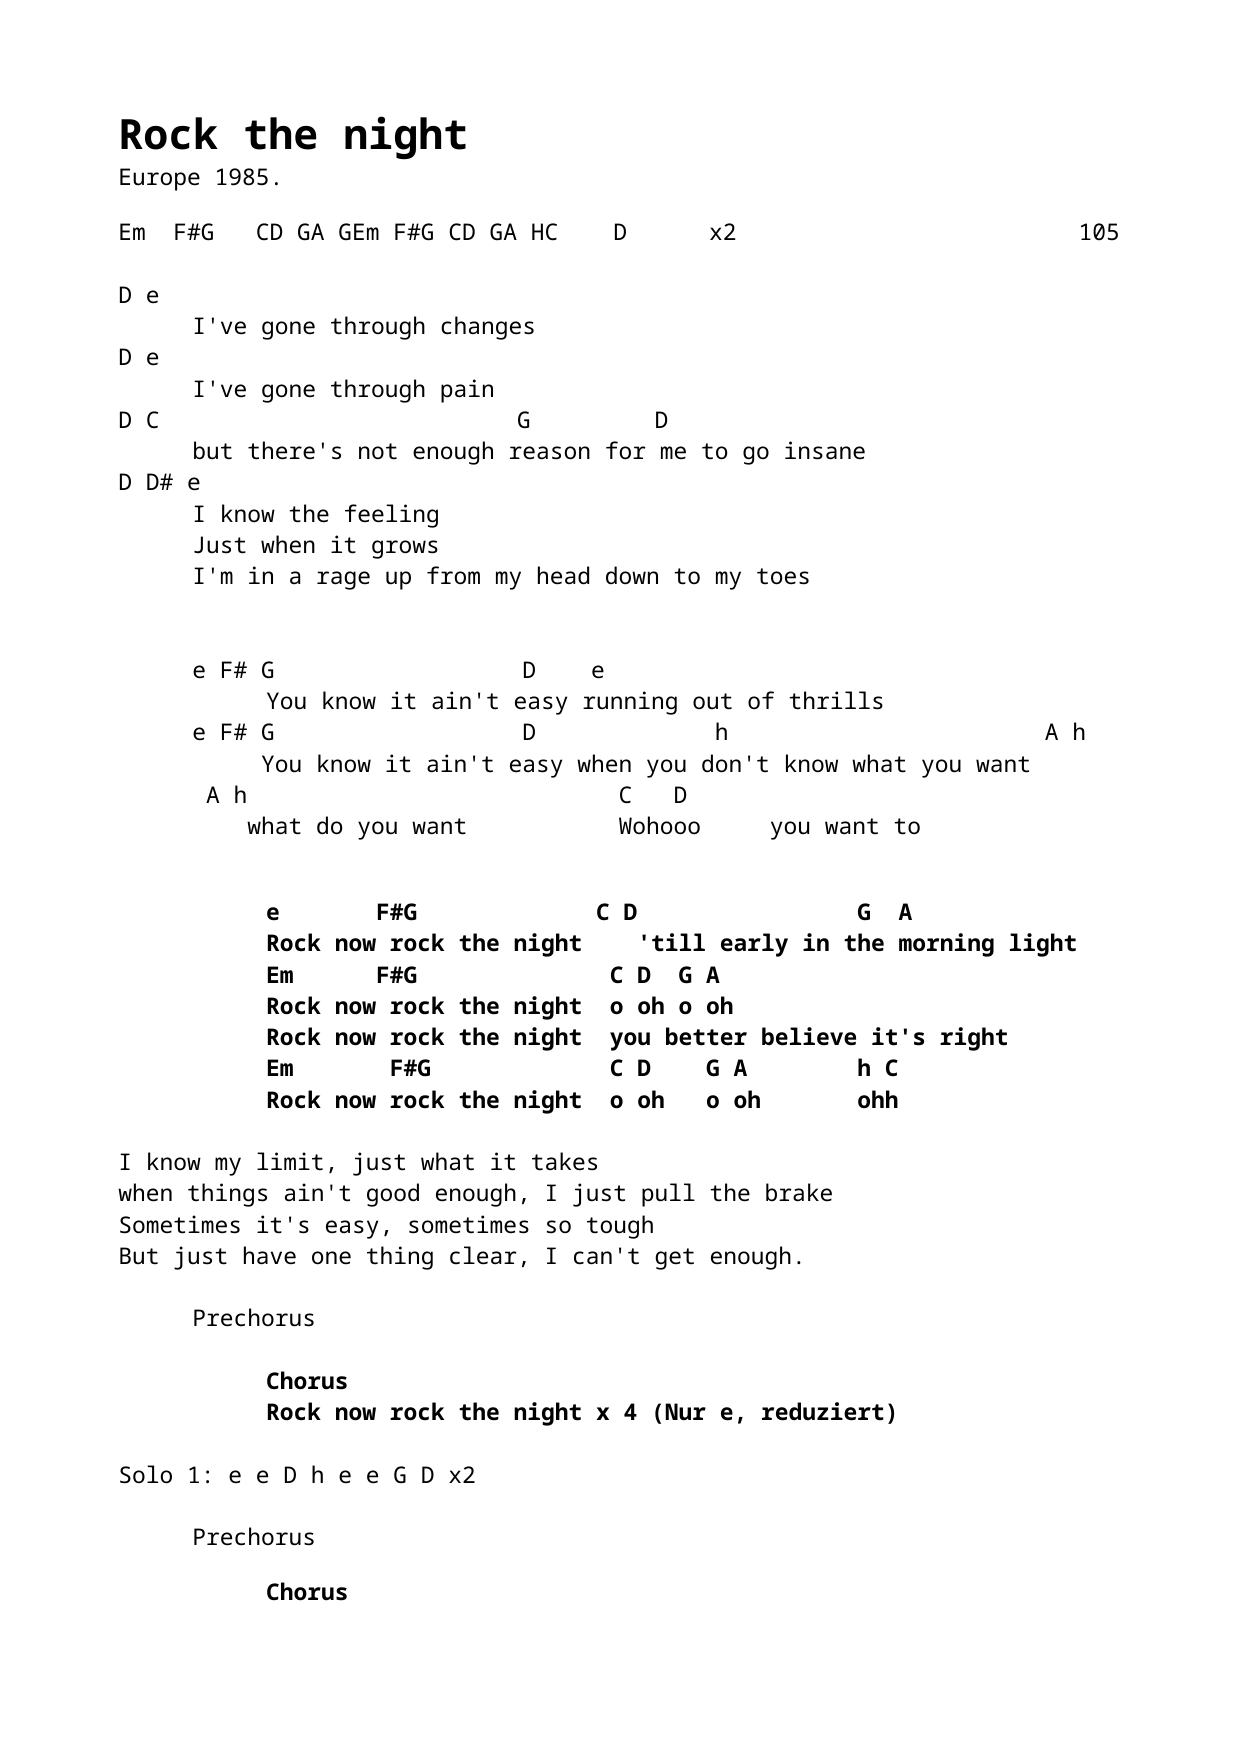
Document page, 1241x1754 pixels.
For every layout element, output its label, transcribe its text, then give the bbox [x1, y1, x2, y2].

text Sometimes it's easy, sometimes so tough [118, 1209, 1122, 1240]
text Rock the night [118, 104, 1122, 161]
text But just have one thing clear, I can't get enough. Prechorus Chorus Rock now rock the night x 4 (Nur e, reduziert) Solo 1: e e D h e e G D x2 Prechorus [118, 1240, 1122, 1552]
text Em F#G CD GA GEm F#G CD GA HC D x2 105 D e I've gone through changes D e I've gone through pain D C G D but there's not enough reason for me to go insane D D# e I know the feeling Just when it grows I'm in a rage up from my head down to my toes [118, 216, 1122, 591]
text e F# G D e [192, 591, 1122, 685]
text I know my limit, just what it takes when things ain't good enough, I just pull the brake [118, 1115, 1122, 1209]
text You know it ain't easy running out of thrills [192, 685, 1122, 716]
text Europe 1985. [118, 161, 1122, 193]
text e F# G D h A h You know it ain't easy when you don't know what you want A h C D what do you want Wohooo you want to [192, 716, 1122, 865]
text e F#G C D G A Rock now rock the night 'till early in the morning light Em F#G C D G A Rock now rock the night o oh o oh Rock now rock the night you better believe it's right Em F#G C D G A h C Rock now rock the night o oh o oh ohh [266, 865, 1122, 1115]
text Chorus [118, 1576, 1122, 1607]
